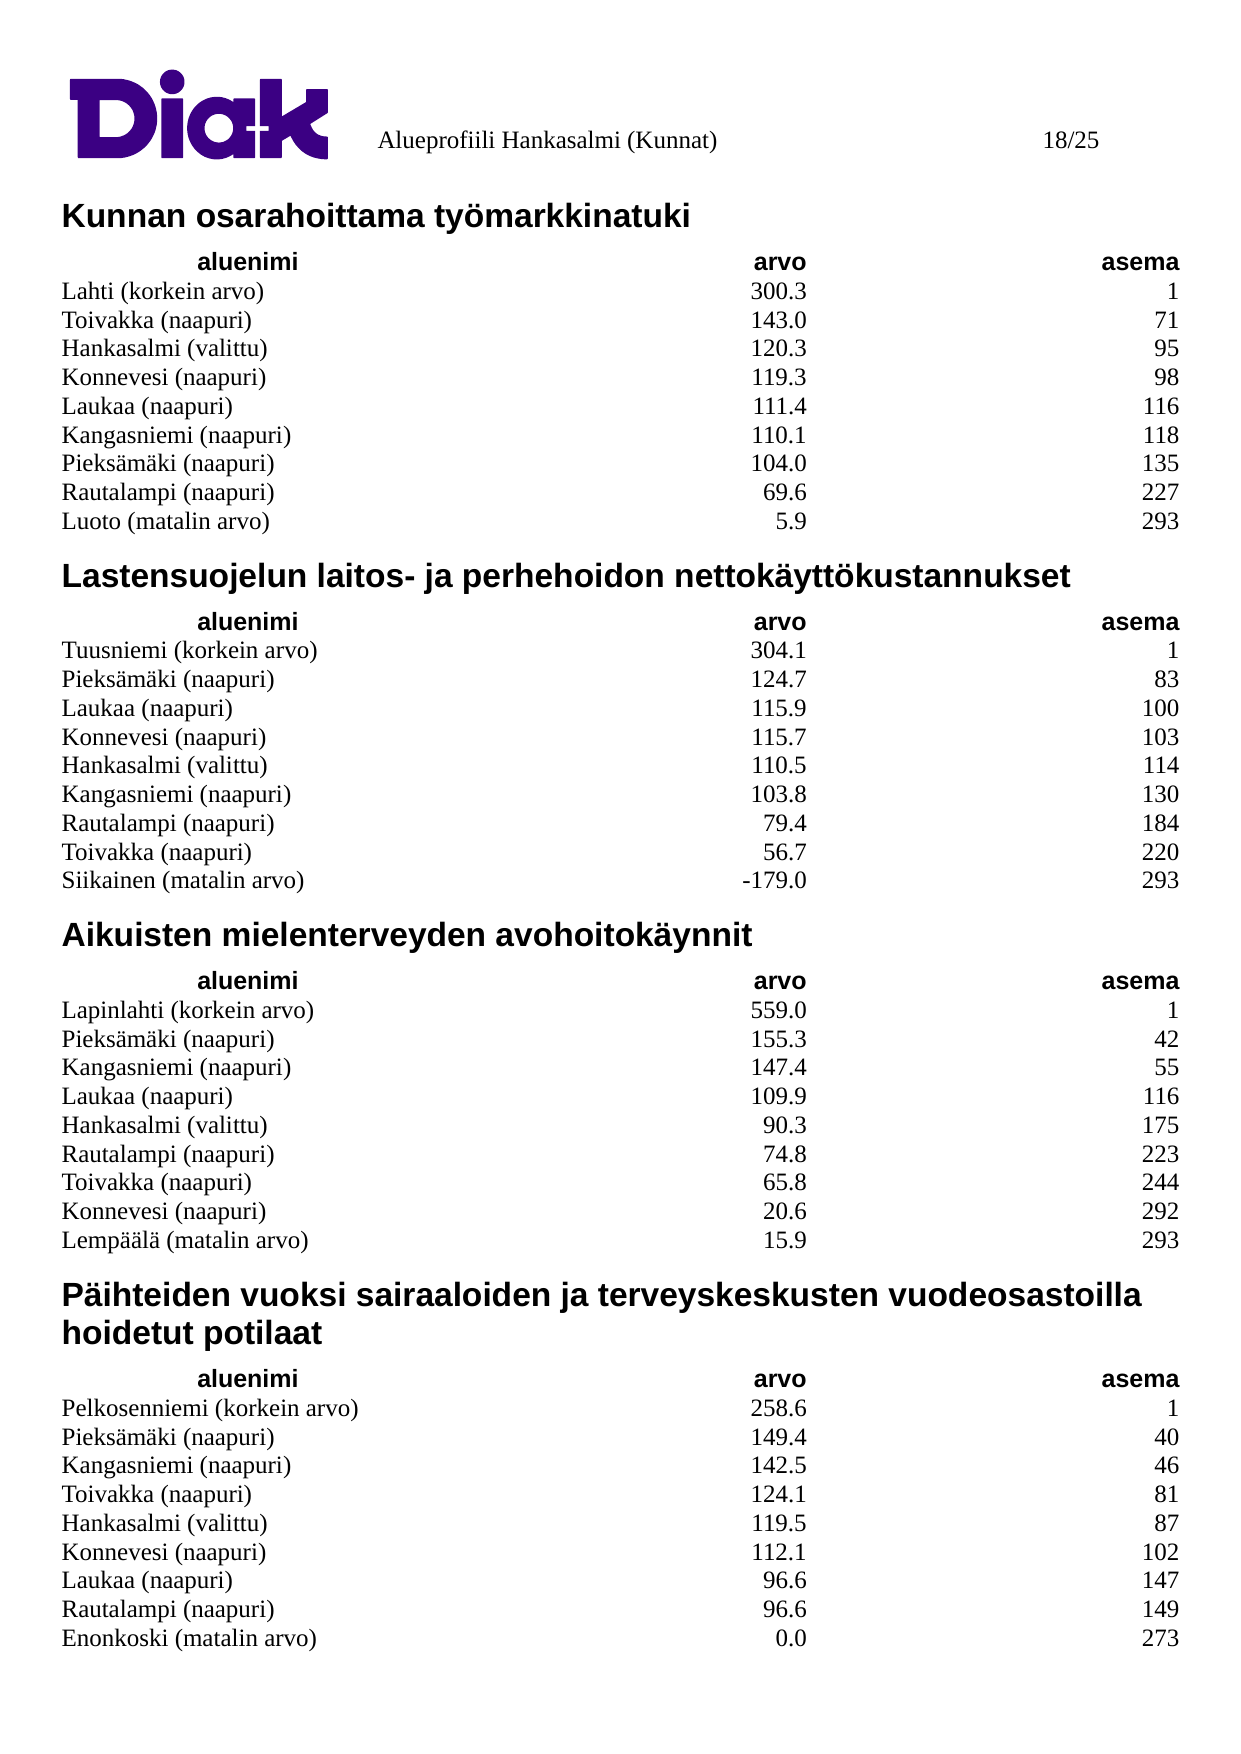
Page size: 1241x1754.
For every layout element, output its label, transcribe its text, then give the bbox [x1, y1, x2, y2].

table_cell 100 [806, 693, 1179, 722]
table_header asema [806, 1364, 1179, 1393]
table_cell 46 [806, 1451, 1179, 1479]
table_cell Kangasniemi (naapuri) [61, 1053, 434, 1081]
table_cell 109.9 [434, 1081, 806, 1110]
table_cell Enonkoski (matalin arvo) [61, 1623, 434, 1652]
table_cell Rautalampi (naapuri) [61, 477, 434, 506]
table_cell 81 [806, 1479, 1179, 1508]
table_cell 90.3 [434, 1110, 806, 1139]
table_cell 115.9 [434, 693, 806, 722]
table_cell Hankasalmi (valittu) [61, 1508, 434, 1537]
table_cell Laukaa (naapuri) [61, 693, 434, 722]
table_header asema [806, 607, 1179, 636]
table_cell 114 [806, 751, 1179, 779]
table_cell 293 [806, 1225, 1179, 1254]
table_cell Siikainen (matalin arvo) [61, 866, 434, 894]
table_cell Lahti (korkein arvo) [61, 276, 434, 305]
table_cell 220 [806, 837, 1179, 866]
table_cell 96.6 [434, 1566, 806, 1594]
table_cell 120.3 [434, 334, 806, 362]
table_cell -179.0 [434, 866, 806, 894]
table_cell Konnevesi (naapuri) [61, 362, 434, 391]
table_header asema [806, 966, 1179, 995]
table_cell Hankasalmi (valittu) [61, 334, 434, 362]
table_header asema [806, 247, 1179, 276]
table_cell 20.6 [434, 1196, 806, 1225]
table_cell 110.1 [434, 420, 806, 448]
table_cell Lapinlahti (korkein arvo) [61, 995, 434, 1024]
table_cell 1 [806, 276, 1179, 305]
table_cell Pieksämäki (naapuri) [61, 1422, 434, 1451]
subtitle Kunnan osarahoittama työmarkkinatuki [61, 196, 1179, 235]
table_cell 119.3 [434, 362, 806, 391]
table_cell Lempäälä (matalin arvo) [61, 1225, 434, 1254]
table_cell 124.1 [434, 1479, 806, 1508]
table_cell 293 [806, 506, 1179, 535]
table_cell Hankasalmi (valittu) [61, 1110, 434, 1139]
table_cell 55 [806, 1053, 1179, 1081]
table_cell Hankasalmi (valittu) [61, 751, 434, 779]
table_cell 149 [806, 1594, 1179, 1623]
table_cell 69.6 [434, 477, 806, 506]
subtitle Aikuisten mielenterveyden avohoitokäynnit [61, 915, 1179, 954]
table_cell 15.9 [434, 1225, 806, 1254]
table_cell Pelkosenniemi (korkein arvo) [61, 1393, 434, 1422]
table_cell 292 [806, 1196, 1179, 1225]
table_cell Tuusniemi (korkein arvo) [61, 636, 434, 664]
table_cell 116 [806, 1081, 1179, 1110]
table_cell Luoto (matalin arvo) [61, 506, 434, 535]
table_cell Kangasniemi (naapuri) [61, 420, 434, 448]
table_cell 147.4 [434, 1053, 806, 1081]
table_cell 149.4 [434, 1422, 806, 1451]
table_cell 74.8 [434, 1139, 806, 1167]
table_cell Konnevesi (naapuri) [61, 1537, 434, 1566]
table_cell 83 [806, 664, 1179, 693]
subtitle Lastensuojelun laitos- ja perhehoidon nettokäyttökustannukset [61, 556, 1179, 594]
table_cell 103 [806, 722, 1179, 751]
table_cell Kangasniemi (naapuri) [61, 1451, 434, 1479]
table_cell Toivakka (naapuri) [61, 837, 434, 866]
table_cell 175 [806, 1110, 1179, 1139]
table_cell 87 [806, 1508, 1179, 1537]
table_cell 227 [806, 477, 1179, 506]
table_cell 223 [806, 1139, 1179, 1167]
table_header aluenimi [61, 247, 434, 276]
table_cell Rautalampi (naapuri) [61, 1594, 434, 1623]
table_cell 103.8 [434, 779, 806, 808]
table_cell 96.6 [434, 1594, 806, 1623]
table_cell 300.3 [434, 276, 806, 305]
table_cell Pieksämäki (naapuri) [61, 449, 434, 477]
table_header aluenimi [61, 966, 434, 995]
table_header arvo [434, 1364, 806, 1393]
table_cell 147 [806, 1566, 1179, 1594]
table_cell 155.3 [434, 1024, 806, 1052]
table_cell 143.0 [434, 305, 806, 333]
table_cell 559.0 [434, 995, 806, 1024]
table_cell 273 [806, 1623, 1179, 1652]
table_cell 116 [806, 391, 1179, 420]
table_header aluenimi [61, 1364, 434, 1393]
table_cell 104.0 [434, 449, 806, 477]
subtitle Päihteiden vuoksi sairaaloiden ja terveyskeskusten vuodeosastoilla hoidetut potilaat [61, 1274, 1179, 1352]
table_cell 1 [806, 995, 1179, 1024]
table_cell 142.5 [434, 1451, 806, 1479]
table_cell 135 [806, 449, 1179, 477]
table_cell Toivakka (naapuri) [61, 1479, 434, 1508]
table_cell 184 [806, 808, 1179, 837]
table_cell 79.4 [434, 808, 806, 837]
table_cell 111.4 [434, 391, 806, 420]
table_cell Rautalampi (naapuri) [61, 1139, 434, 1167]
table_cell Pieksämäki (naapuri) [61, 1024, 434, 1052]
table_cell 293 [806, 866, 1179, 894]
table_cell 244 [806, 1168, 1179, 1196]
table_header arvo [434, 966, 806, 995]
table_cell Laukaa (naapuri) [61, 1566, 434, 1594]
table_header arvo [434, 247, 806, 276]
table_cell Toivakka (naapuri) [61, 305, 434, 333]
table_cell 40 [806, 1422, 1179, 1451]
table_cell Laukaa (naapuri) [61, 1081, 434, 1110]
table_cell Laukaa (naapuri) [61, 391, 434, 420]
table_header arvo [434, 607, 806, 636]
table_cell Konnevesi (naapuri) [61, 722, 434, 751]
table_cell 98 [806, 362, 1179, 391]
table_cell 304.1 [434, 636, 806, 664]
table_cell 56.7 [434, 837, 806, 866]
table_cell 71 [806, 305, 1179, 333]
table_cell 110.5 [434, 751, 806, 779]
table_cell 65.8 [434, 1168, 806, 1196]
table_cell 1 [806, 1393, 1179, 1422]
table_cell 1 [806, 636, 1179, 664]
table_cell Pieksämäki (naapuri) [61, 664, 434, 693]
table_cell 102 [806, 1537, 1179, 1566]
table_cell 5.9 [434, 506, 806, 535]
table_cell 130 [806, 779, 1179, 808]
table_header aluenimi [61, 607, 434, 636]
table_cell 119.5 [434, 1508, 806, 1537]
table_cell 0.0 [434, 1623, 806, 1652]
table_cell 124.7 [434, 664, 806, 693]
table_cell 258.6 [434, 1393, 806, 1422]
table_cell Konnevesi (naapuri) [61, 1196, 434, 1225]
table_cell 95 [806, 334, 1179, 362]
table_cell 42 [806, 1024, 1179, 1052]
table_cell 112.1 [434, 1537, 806, 1566]
table_cell Toivakka (naapuri) [61, 1168, 434, 1196]
table_cell Rautalampi (naapuri) [61, 808, 434, 837]
table_cell 115.7 [434, 722, 806, 751]
table_cell Kangasniemi (naapuri) [61, 779, 434, 808]
table_cell 118 [806, 420, 1179, 448]
